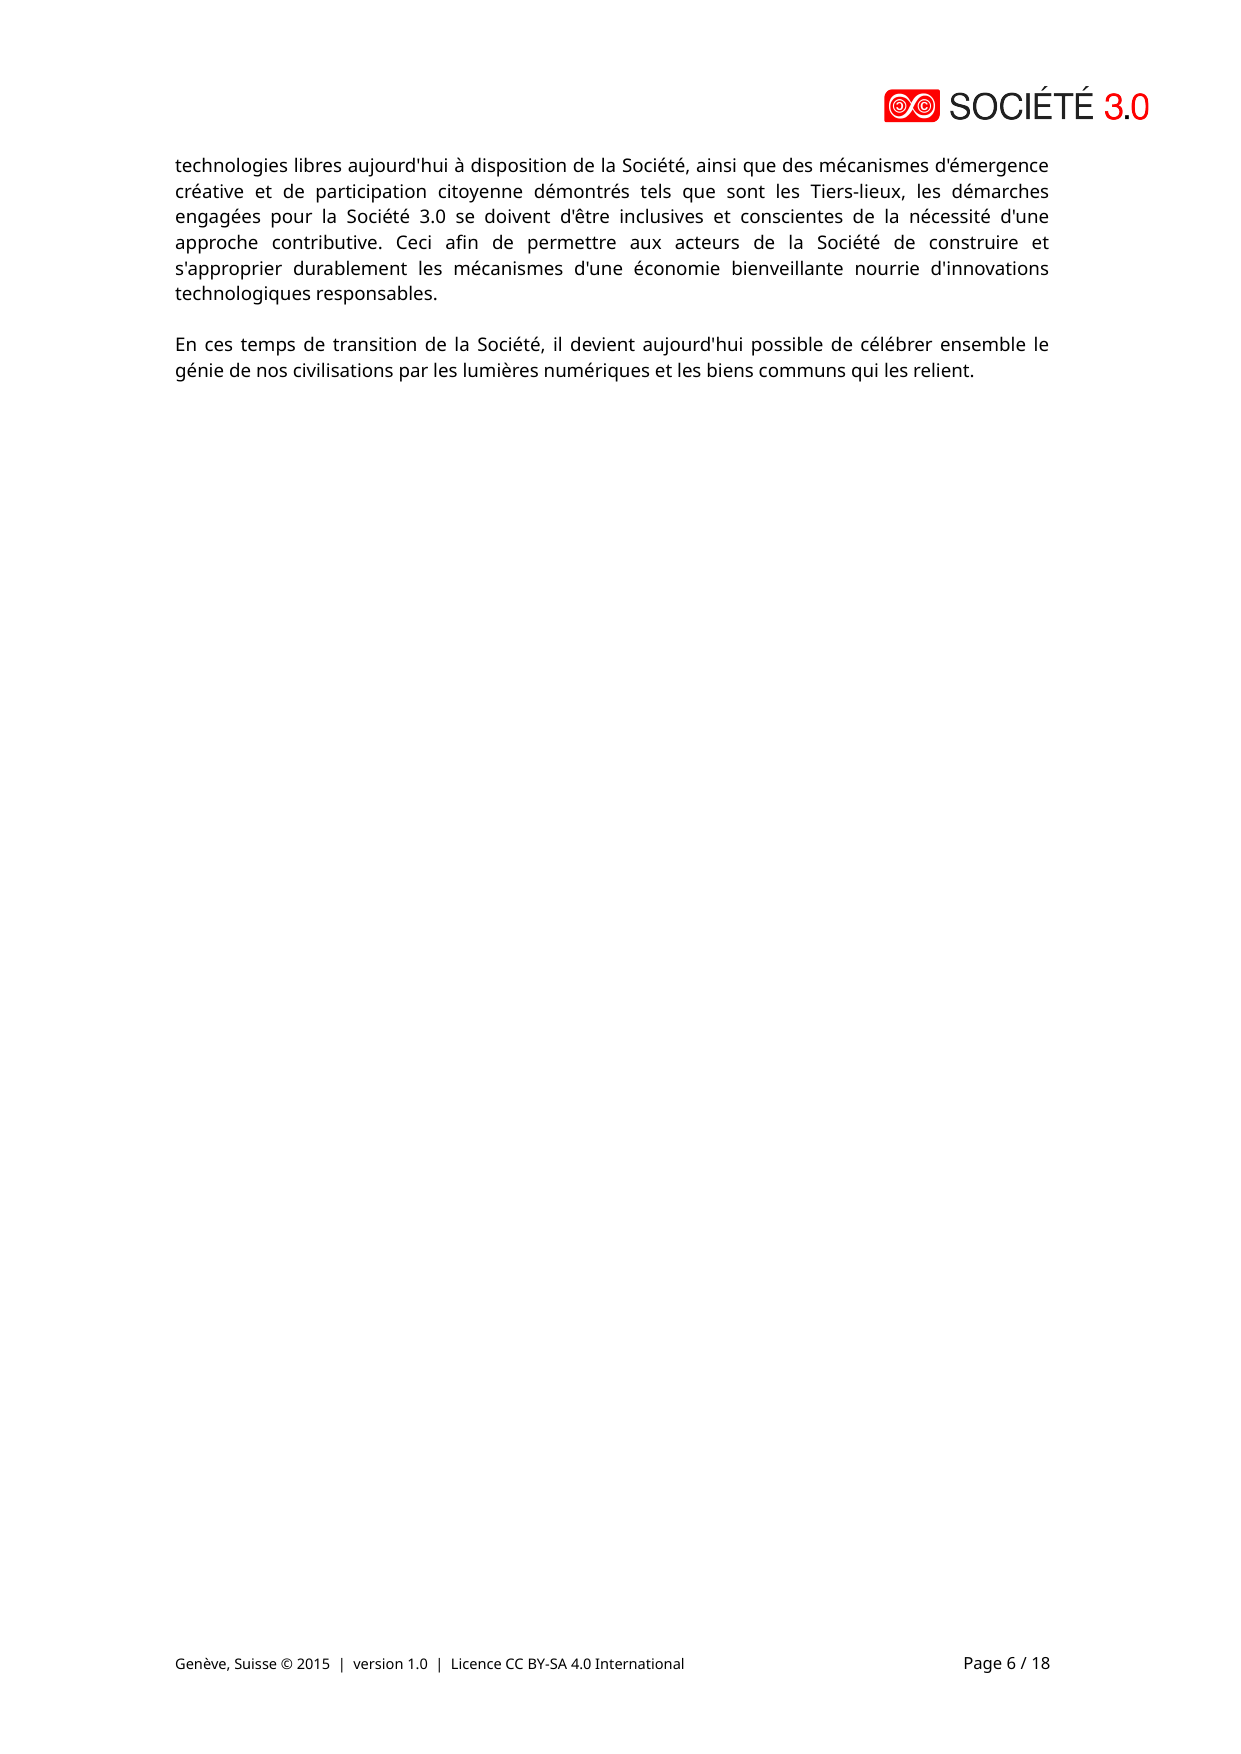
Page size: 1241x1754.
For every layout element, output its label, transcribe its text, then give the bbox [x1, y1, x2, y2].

text En ces temps de transition de la Société, il devient aujourd'hui possible de célébrer ensemble le génie de nos civilisations par les lumières numériques et les biens communs qui les relient. [175, 331, 1050, 382]
picture [884, 83, 1149, 125]
text technologies libres aujourd'hui à disposition de la Société, ainsi que des mécanismes d'émergence créative et de participation citoyenne démontrés tels que sont les Tiers-lieux, les démarches engagées pour la Société 3.0 se doivent d'être inclusives et conscientes de la nécessité d'une approche contributive. Ceci afin de permettre aux acteurs de la Société de construire et s'approprier durablement les mécanismes d'une économie bienveillante nourrie d'innovations technologiques responsables. [175, 153, 1050, 306]
